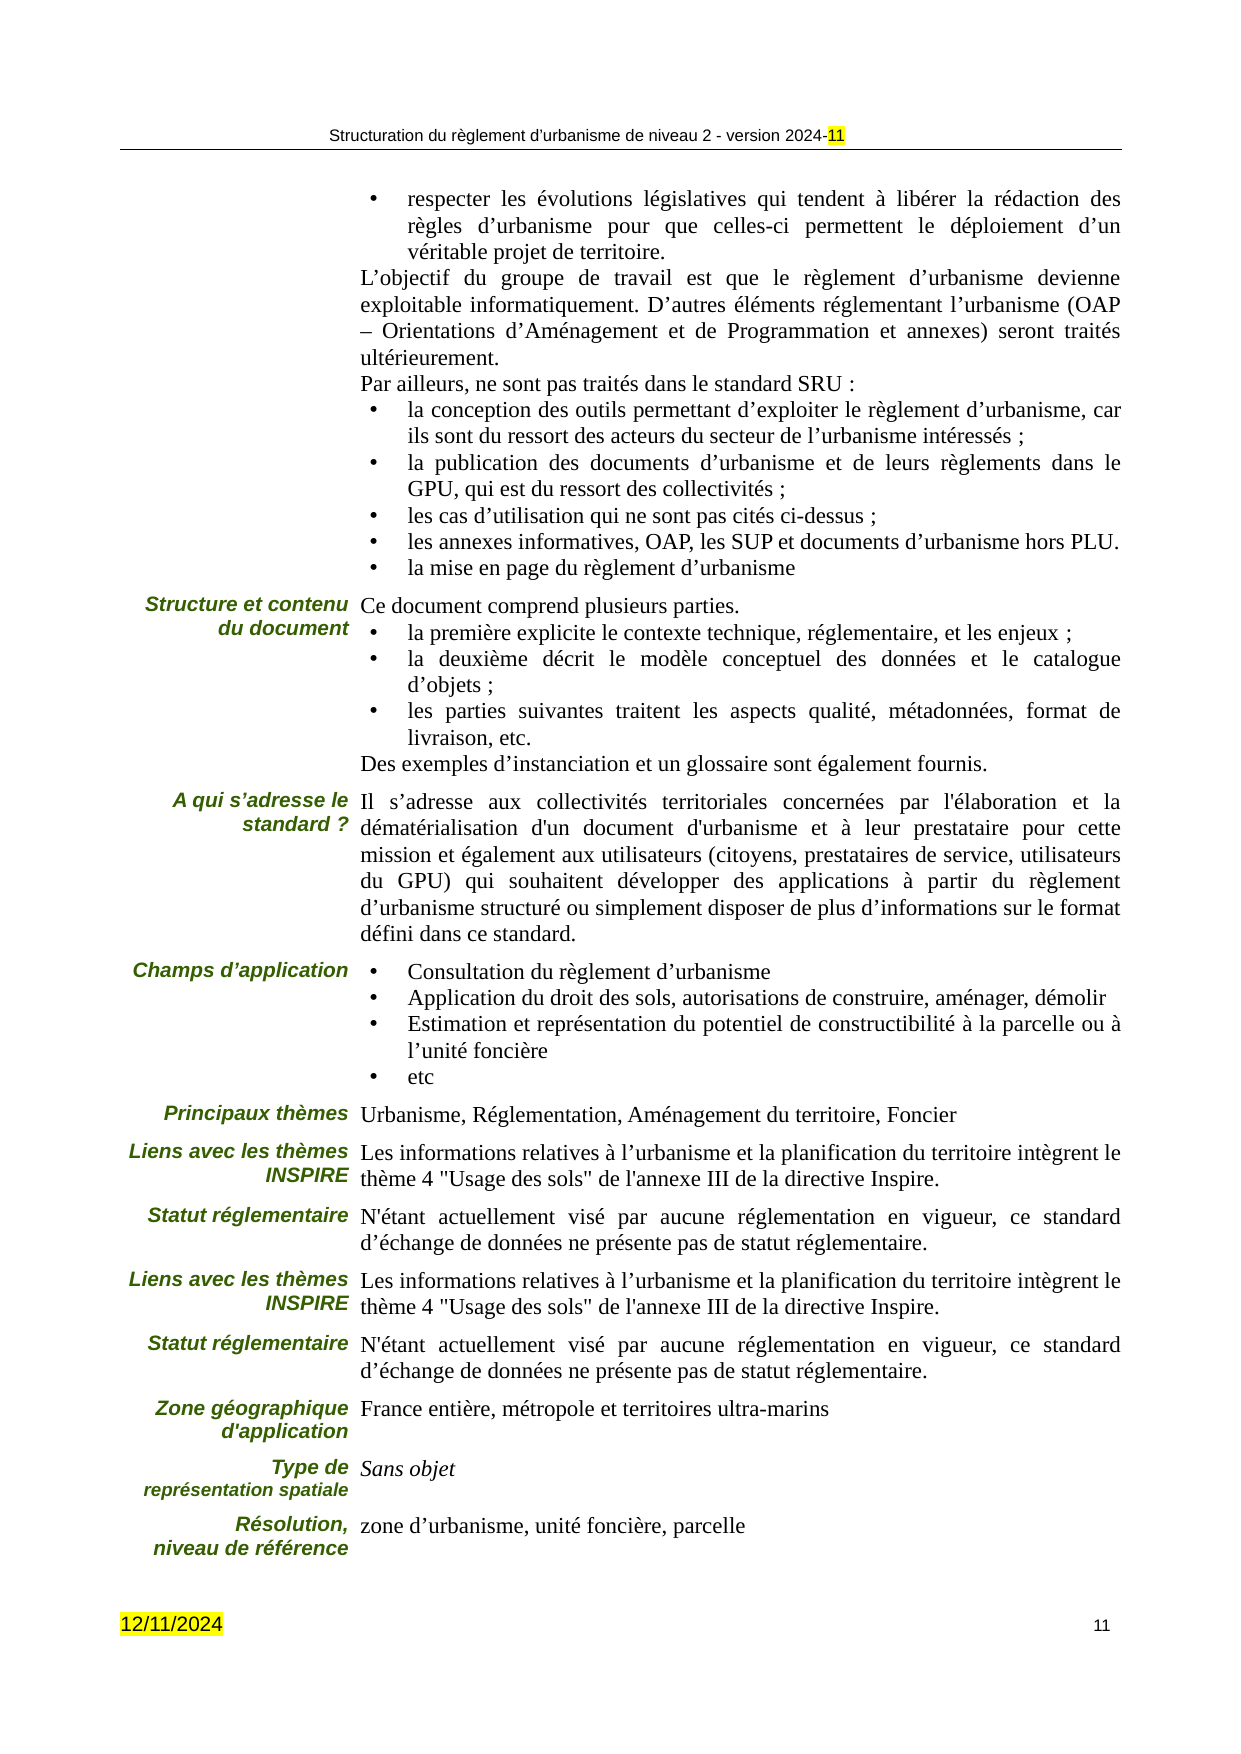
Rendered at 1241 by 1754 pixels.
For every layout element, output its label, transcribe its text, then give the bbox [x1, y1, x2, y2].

table_cell A qui s’adresse le standard ? [118, 783, 354, 952]
table_cell Type de représentation spatiale [118, 1449, 354, 1506]
table_cell Liens avec les thèmes INSPIRE [118, 1133, 354, 1197]
table_cell Principaux thèmes [118, 1095, 354, 1133]
table_header [118, 180, 354, 586]
table_cell Résolution, niveau de référence [118, 1506, 354, 1565]
table_cell Les informations relatives à l’urbanisme et la planification du territoire intègrent le thème 4 "Usage des sols" de l'annexe III de la directive Inspire. [354, 1133, 1122, 1197]
table_cell Ce document comprend plusieurs parties. la première explicite le contexte technique, réglementaire, et les enjeux ; la deuxième décrit le modèle conceptuel des données et le catalogue d’objets ; les parties suivantes traitent les aspects qualité, métadonnées, format de livraison, etc. Des exemples d’instanciation et un glossaire sont également fournis. [354, 586, 1122, 782]
table_cell Structure et contenu du document [118, 586, 354, 782]
table_cell Zone géographique d'application [118, 1390, 354, 1449]
table_cell Urbanisme, Réglementation, Aménagement du territoire, Foncier [354, 1095, 1122, 1133]
table_cell Les informations relatives à l’urbanisme et la planification du territoire intègrent le thème 4 "Usage des sols" de l'annexe III de la directive Inspire. [354, 1261, 1122, 1326]
table_cell Liens avec les thèmes INSPIRE [118, 1261, 354, 1326]
table_cell zone d’urbanisme, unité foncière, parcelle [354, 1506, 1122, 1565]
table_cell Il s’adresse aux collectivités territoriales concernées par l'élaboration et la dématérialisation d'un document d'urbanisme et à leur prestataire pour cette mission et également aux utilisateurs (citoyens, prestataires de service, utilisateurs du GPU) qui souhaitent développer des applications à partir du règlement d’urbanisme structuré ou simplement disposer de plus d’informations sur le format défini dans ce standard. [354, 783, 1122, 952]
table_cell Champs d’application [118, 952, 354, 1095]
table_header respecter les évolutions législatives qui tendent à libérer la rédaction des règles d’urbanisme pour que celles-ci permettent le déploiement d’un véritable projet de territoire. L’objectif du groupe de travail est que le règlement d’urbanisme devienne exploitable informatiquement. D’autres éléments réglementant l’urbanisme (OAP – Orientations d’Aménagement et de Programmation et annexes) seront traités ultérieurement. Par ailleurs, ne sont pas traités dans le standard SRU : la conception des outils permettant d’exploiter le règlement d’urbanisme, car ils sont du ressort des acteurs du secteur de l’urbanisme intéressés ; la publication des documents d’urbanisme et de leurs règlements dans le GPU, qui est du ressort des collectivités ; les cas d’utilisation qui ne sont pas cités ci-dessus ; les annexes informatives, OAP, les SUP et documents d’urbanisme hors PLU. la mise en page du règlement d’urbanisme [354, 180, 1122, 586]
table_cell Sans objet [354, 1449, 1122, 1506]
table_cell Statut réglementaire [118, 1197, 354, 1261]
table_cell France entière, métropole et territoires ultra-marins [354, 1390, 1122, 1449]
table_cell N'étant actuellement visé par aucune réglementation en vigueur, ce standard d’échange de données ne présente pas de statut réglementaire. [354, 1326, 1122, 1390]
table_cell N'étant actuellement visé par aucune réglementation en vigueur, ce standard d’échange de données ne présente pas de statut réglementaire. [354, 1197, 1122, 1261]
table_cell Statut réglementaire [118, 1326, 354, 1390]
table_cell Consultation du règlement d’urbanisme Application du droit des sols, autorisations de construire, aménager, démolir Estimation et représentation du potentiel de constructibilité à la parcelle ou à l’unité foncière etc [354, 952, 1122, 1095]
